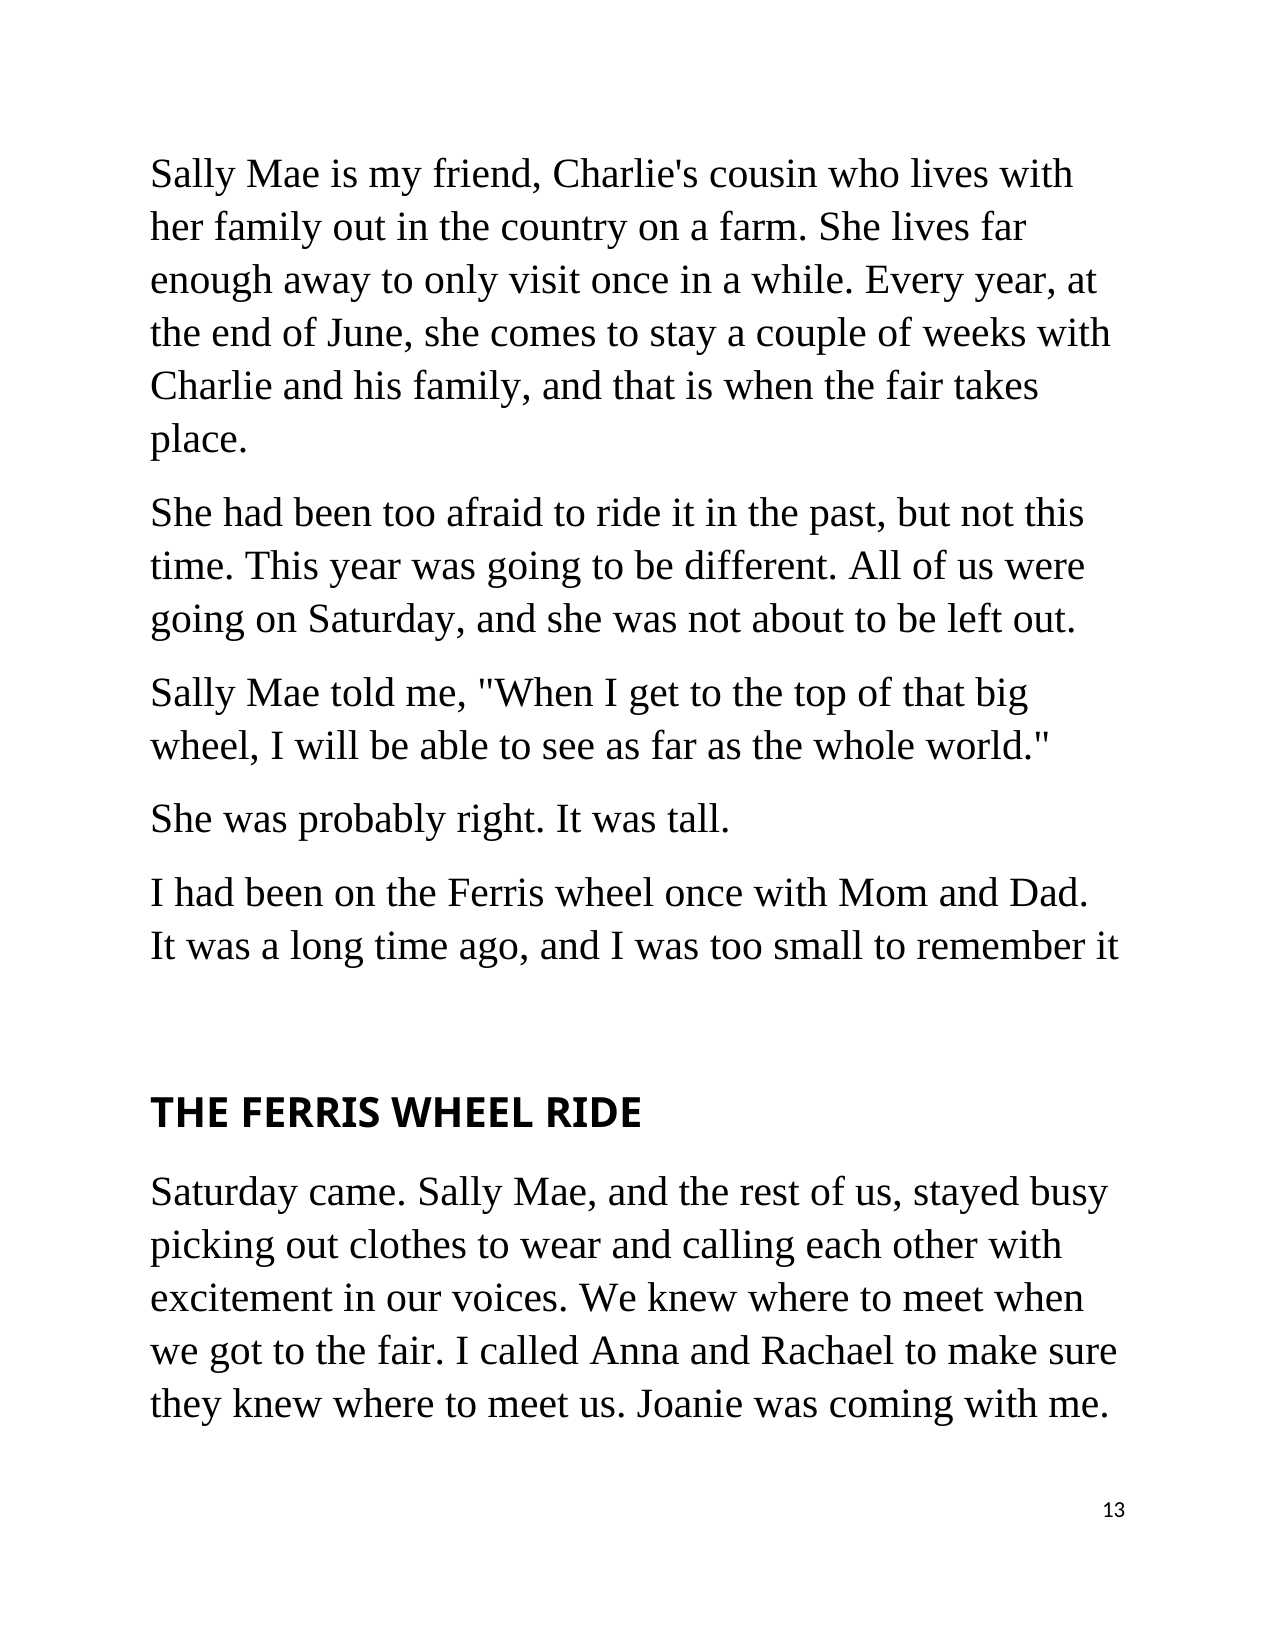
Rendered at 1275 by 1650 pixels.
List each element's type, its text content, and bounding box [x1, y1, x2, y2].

text Sally Mae told me, "When I get to the top of that big wheel, I will be able to see as far as the whole world." [150, 669, 1125, 768]
text I had been on the Ferris wheel once with Mom and Dad. It was a long time ago, and I was too small to remember it [150, 869, 1125, 969]
text THE FERRIS WHEEL RIDE [150, 1082, 1125, 1139]
text She had been too afraid to ride it in the past, but not this time. This year was going to be different. All of us were going on Saturday, and she was not about to be left out. [150, 489, 1125, 641]
text Sally Mae is my friend, Charlie's cousin who lives with her family out in the country on a farm. She lives far enough away to only visit once in a while. Every year, at the end of June, she comes to stay a couple of weeks with Charlie and his family, and that is when the fair takes place. [150, 150, 1125, 461]
text Saturday came. Sally Mae, and the rest of us, stayed busy picking out clothes to wear and calling each other with excitement in our voices. We knew where to meet when we got to the fair. I called Anna and Rachael to make sure they knew where to meet us. Joanie was coming with me. [150, 1168, 1125, 1427]
text She was probably right. It was tall. [150, 796, 1125, 842]
